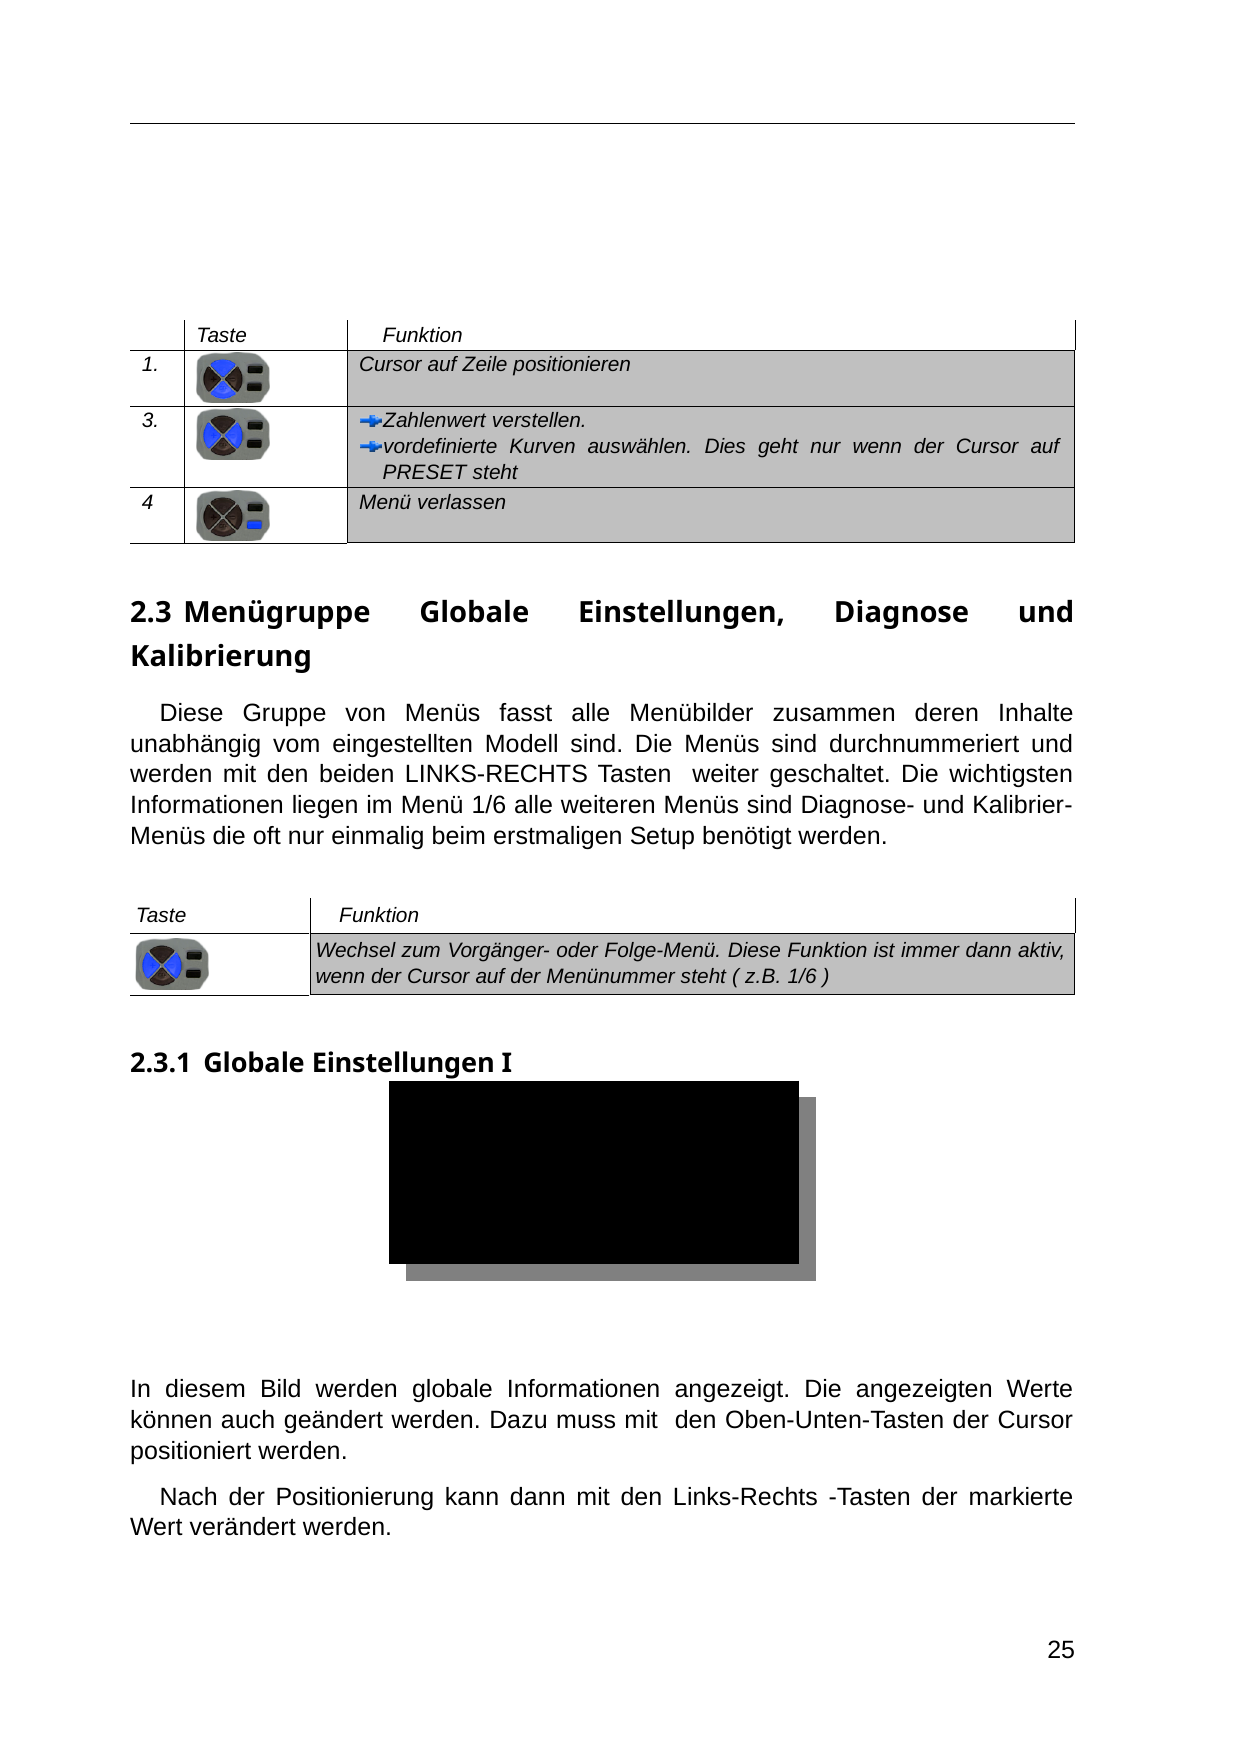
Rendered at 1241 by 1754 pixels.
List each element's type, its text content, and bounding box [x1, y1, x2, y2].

table_cell [130, 934, 309, 995]
table_cell 3. [130, 407, 184, 487]
table_cell Cursor auf Zeile positionieren [348, 351, 1074, 406]
table_cell [185, 351, 347, 406]
table_cell [185, 488, 347, 543]
text In diesem Bild werden globale Informationen angezeigt. Die angezeigten Werte können auch geändert werden. Dazu muss mit den Oben-Unten-Tasten der Cursor positioniert werden. [130, 1375, 1075, 1465]
table_cell 1. [130, 351, 184, 406]
subtitle Globale Einstellungen I [130, 1043, 1075, 1081]
picture [196, 352, 270, 403]
text Diese Gruppe von Menüs fasst alle Menübilder zusammen deren Inhalte unabhängig vom eingestellten Modell sind. Die Menüs sind durchnummeriert und werden mit den beiden LINKS-RECHTS Tasten weiter geschaltet. Die wichtigsten Informationen liegen im Menü 1/6 alle weiteren Menüs sind Diagnose- und Kalibrier-Menüs die oft nur einmalig beim erstmaligen Setup benötigt werden. [130, 699, 1075, 850]
table_cell [185, 407, 347, 487]
picture [360, 441, 382, 452]
table_header [130, 320, 184, 350]
text Nach der Positionierung kann dann mit den Links-Rechts -Tasten der markierte Wert verändert werden. [130, 1483, 1075, 1541]
table_cell Menü verlassen [348, 488, 1074, 542]
table_header Funktion [348, 320, 1075, 350]
table_cell 4 [130, 488, 184, 543]
table_cell Wechsel zum Vorgänger- oder Folge-Menü. Diese Funktion ist immer dann aktiv, wenn der Cursor auf der Menünummer steht ( z.B. 1/6 ) [311, 934, 1074, 994]
subtitle Menügruppe Globale Einstellungen, Diagnose und Kalibrierung [130, 592, 1075, 674]
picture [135, 938, 210, 990]
picture [196, 408, 270, 460]
picture [360, 415, 382, 427]
picture [196, 490, 270, 541]
table_header Taste [130, 898, 309, 933]
table_header Taste [185, 320, 347, 350]
table_header Funktion [311, 898, 1075, 933]
table_cell Zahlenwert verstellen. vordefinierte Kurven auswählen. Dies geht nur wenn der Cursor auf PRESET steht [348, 407, 1074, 487]
